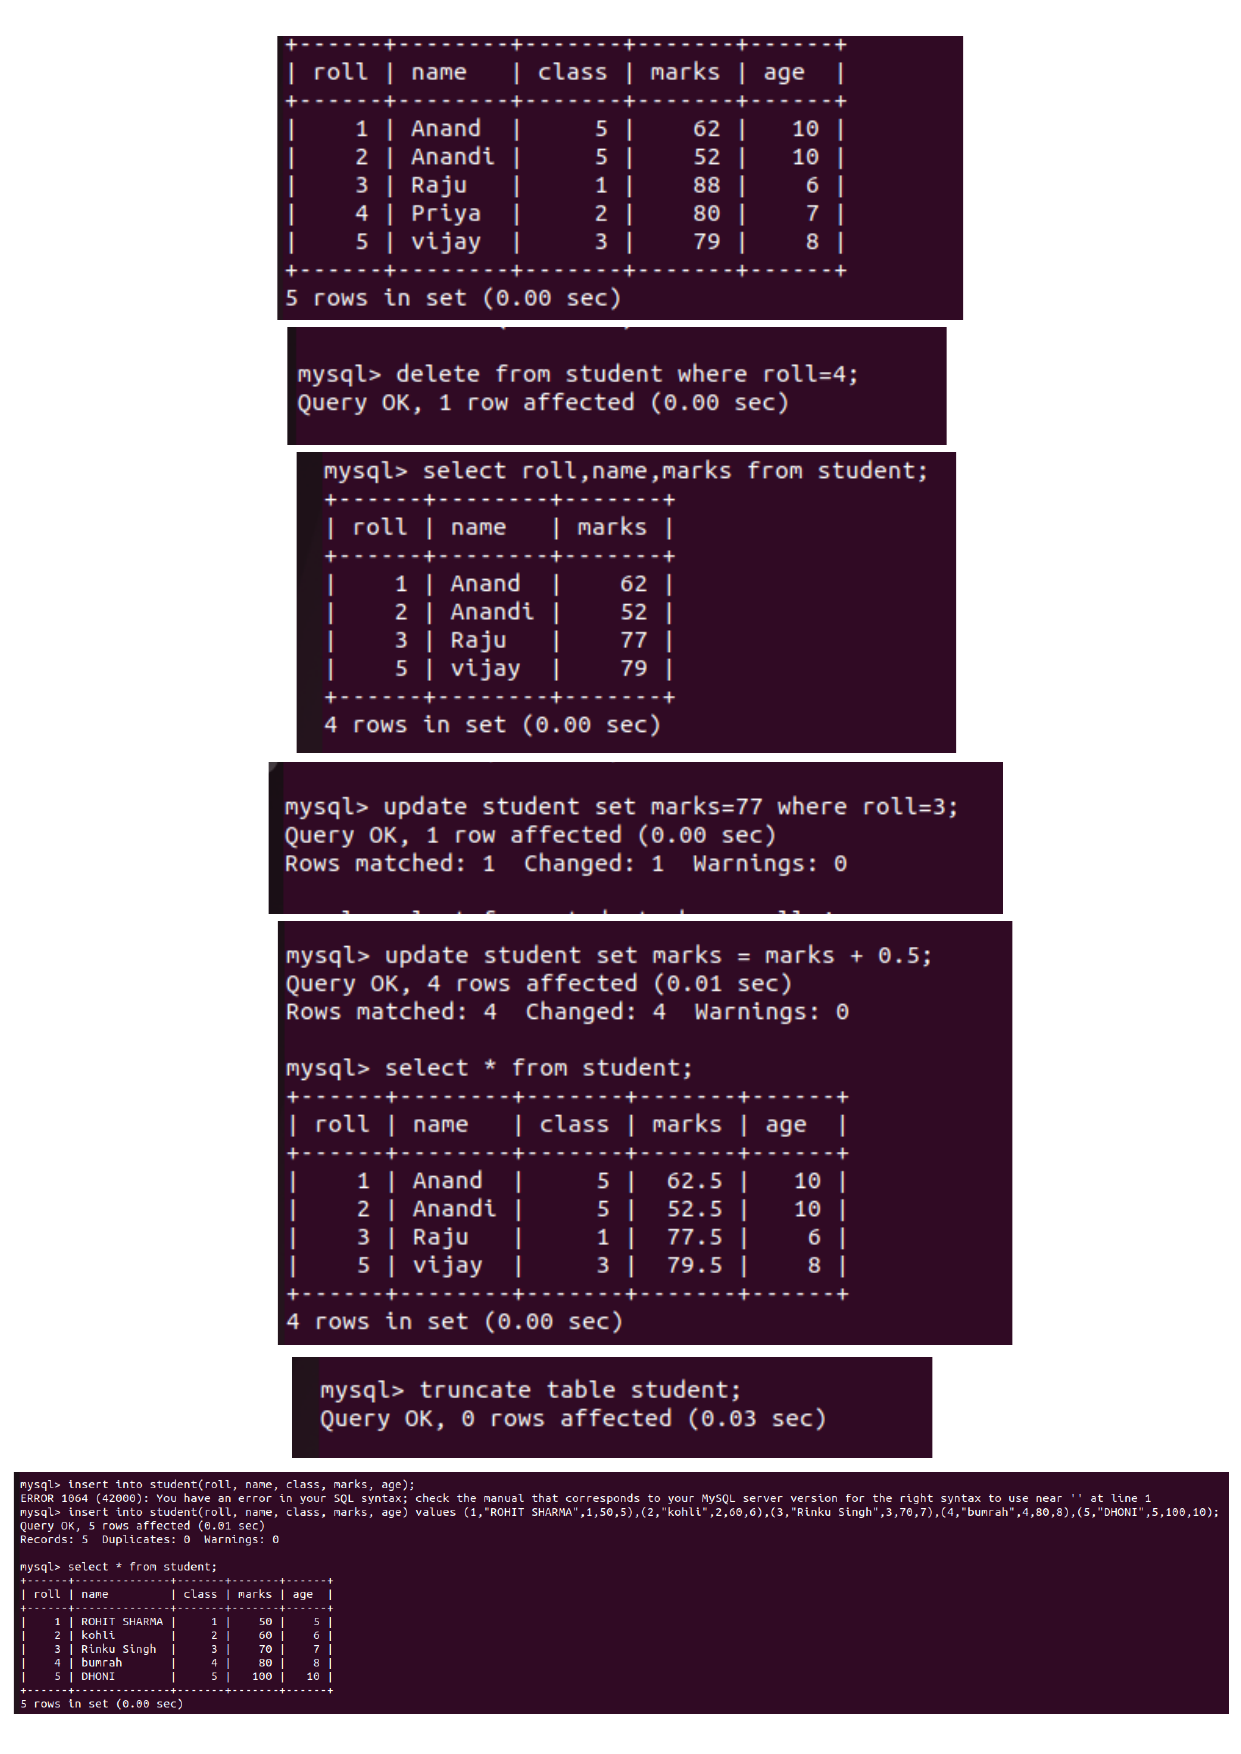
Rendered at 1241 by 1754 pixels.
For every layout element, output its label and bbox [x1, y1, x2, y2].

picture [277, 921, 1013, 1345]
picture [268, 762, 1003, 914]
picture [13, 1472, 1229, 1714]
picture [296, 452, 957, 753]
picture [292, 1357, 933, 1458]
picture [277, 36, 964, 320]
picture [287, 327, 947, 445]
